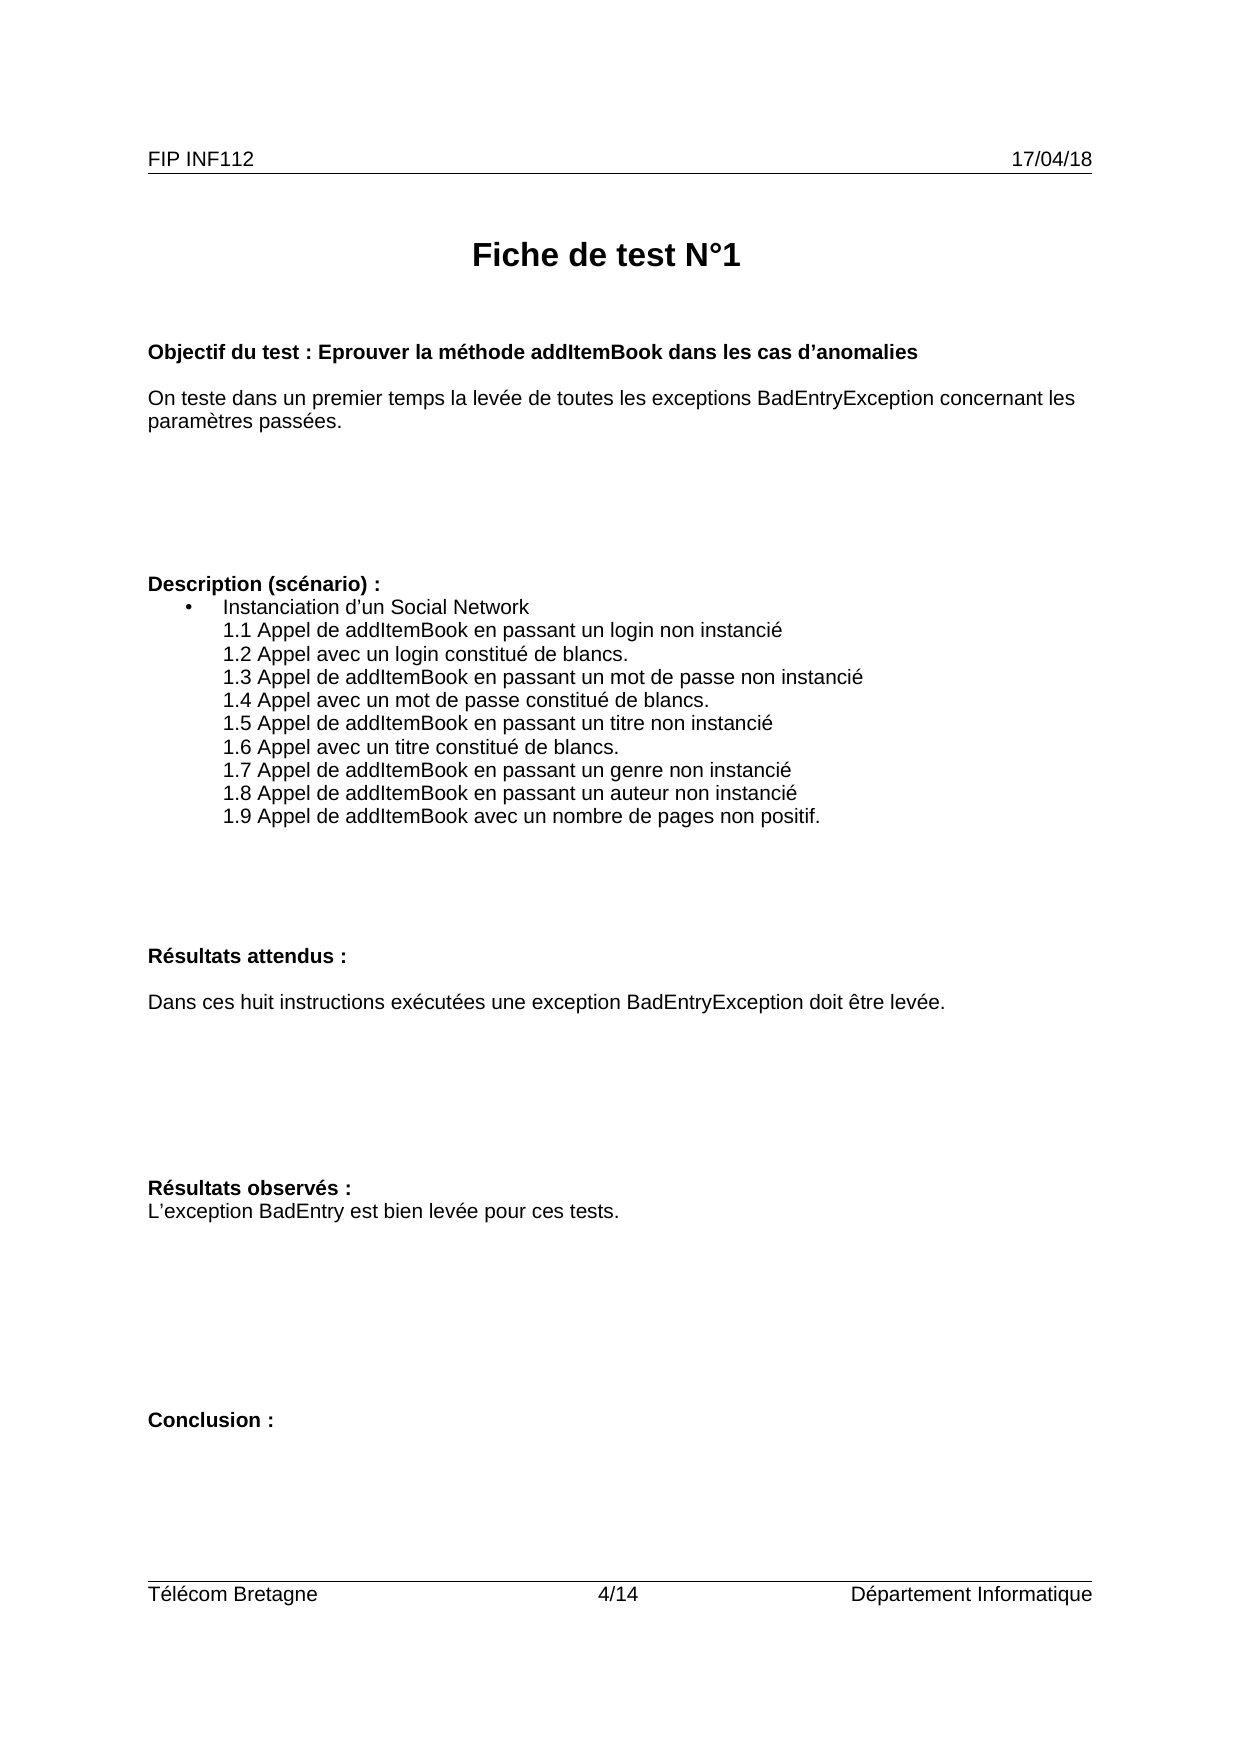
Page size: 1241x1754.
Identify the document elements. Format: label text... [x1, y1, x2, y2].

text L’exception BadEntry est bien levée pour ces tests. [148, 1200, 1092, 1223]
text On teste dans un premier temps la levée de toutes les exceptions BadEntryException concernant les paramètres passées. [148, 387, 1092, 433]
list 1.5 Appel de addItemBook en passant un titre non instancié [185, 712, 1092, 735]
list 1.9 Appel de addItemBook avec un nombre de pages non positif. [185, 805, 1092, 828]
text Résultats observés : [148, 1177, 1092, 1200]
list Instanciation d’un Social Network [185, 596, 1092, 619]
subtitle Conclusion : [148, 1409, 1092, 1432]
list 1.3 Appel de addItemBook en passant un mot de passe non instancié [185, 666, 1092, 689]
text Résultats attendus : [148, 944, 1092, 967]
title Fiche de test N°1 [148, 236, 1092, 273]
list 1.7 Appel de addItemBook en passant un genre non instancié [185, 758, 1092, 782]
list 1.8 Appel de addItemBook en passant un auteur non instancié [185, 782, 1092, 805]
text Description (scénario) : [148, 572, 1092, 596]
list 1.2 Appel avec un login constitué de blancs. [185, 642, 1092, 666]
list 1.1 Appel de addItemBook en passant un login non instancié [185, 619, 1092, 642]
list 1.6 Appel avec un titre constitué de blancs. [185, 735, 1092, 758]
text Dans ces huit instructions exécutées une exception BadEntryException doit être levée. [148, 991, 1092, 1014]
list 1.4 Appel avec un mot de passe constitué de blancs. [185, 689, 1092, 712]
text Objectif du test : Eprouver la méthode addItemBook dans les cas d’anomalies [148, 340, 1092, 363]
